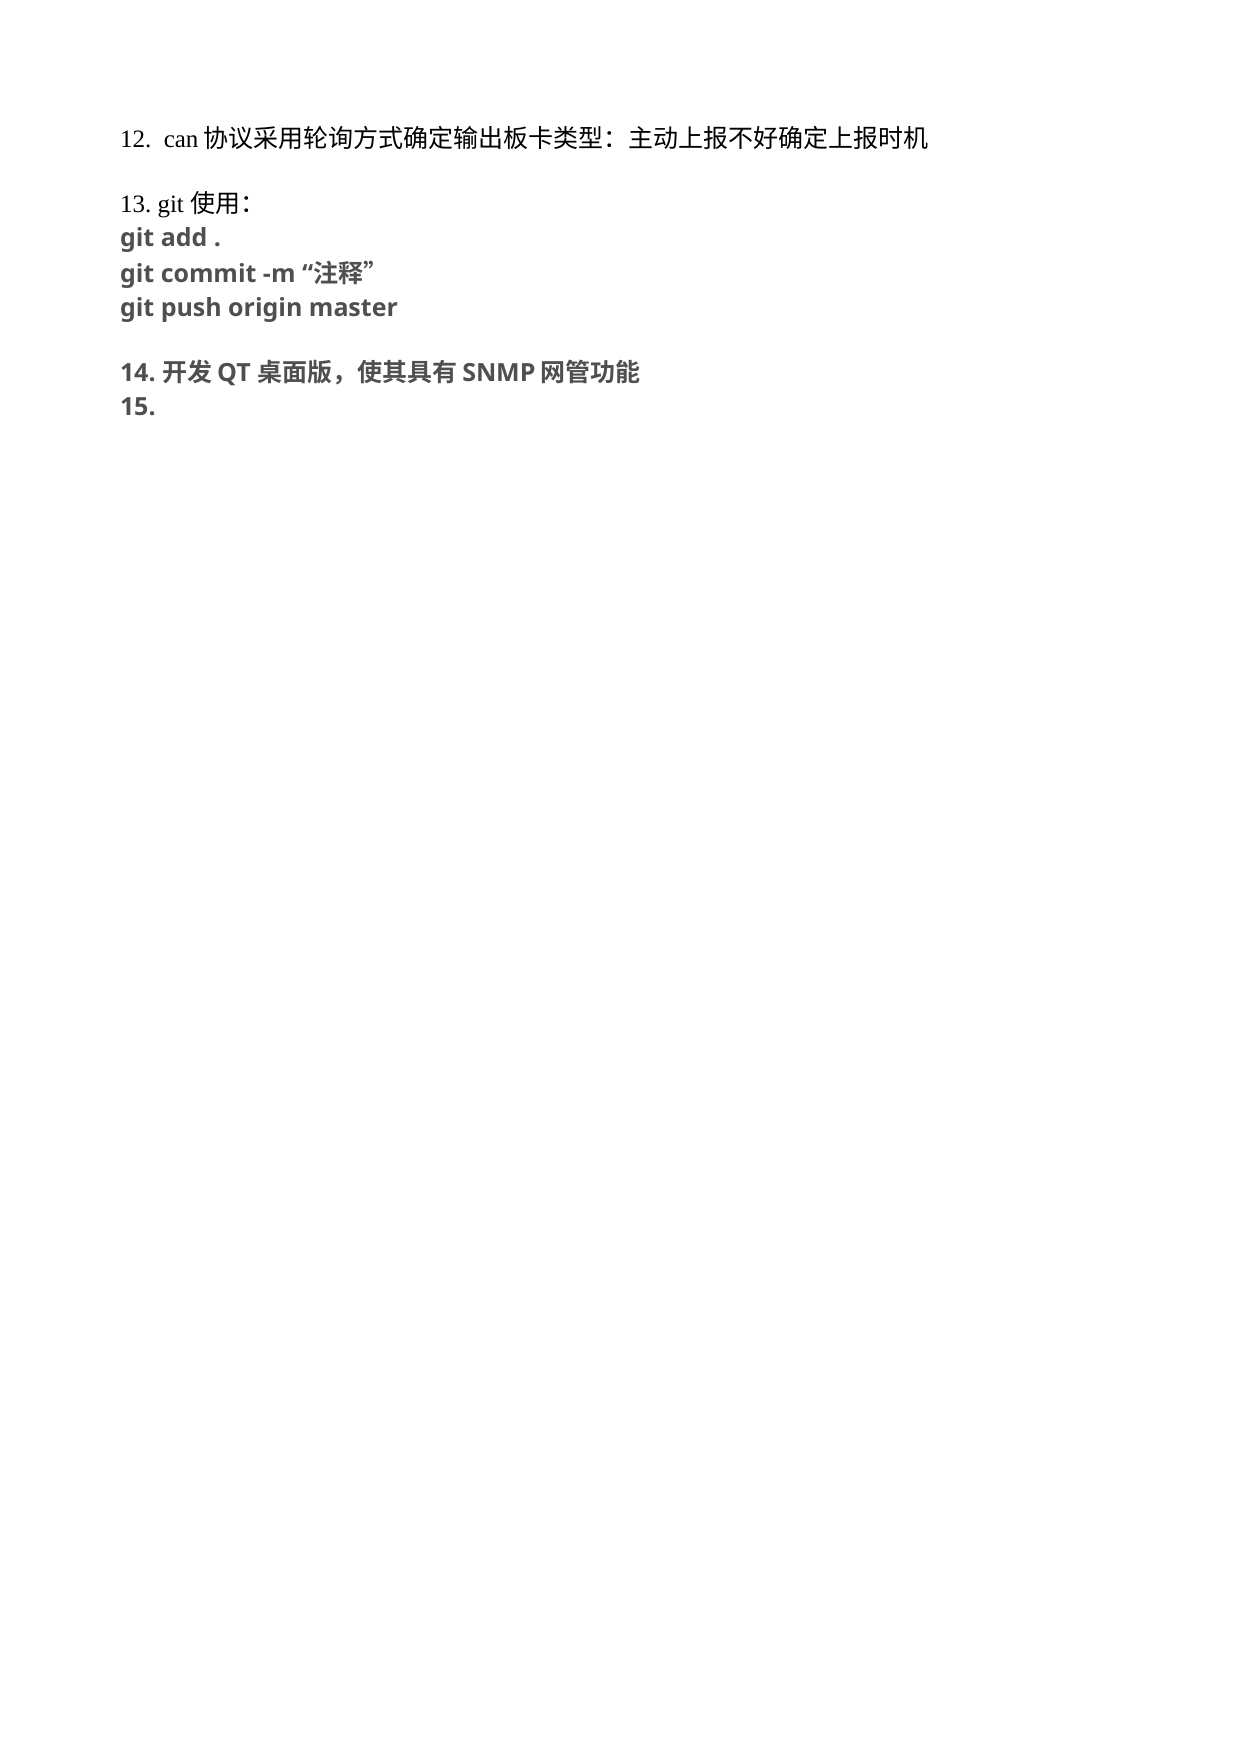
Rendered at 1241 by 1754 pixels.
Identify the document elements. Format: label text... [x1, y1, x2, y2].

text 14. 开发QT 桌面版，使其具有SNMP网管功能 [120, 352, 1122, 389]
text git add . git commit -m “注释” git push origin master [120, 219, 1122, 324]
text 13. git 使用： [120, 183, 1122, 219]
text 12. can协议采用轮询方式确定输出板卡类型：主动上报不好确定上报时机 [120, 118, 1122, 154]
text 15. [120, 389, 1122, 423]
